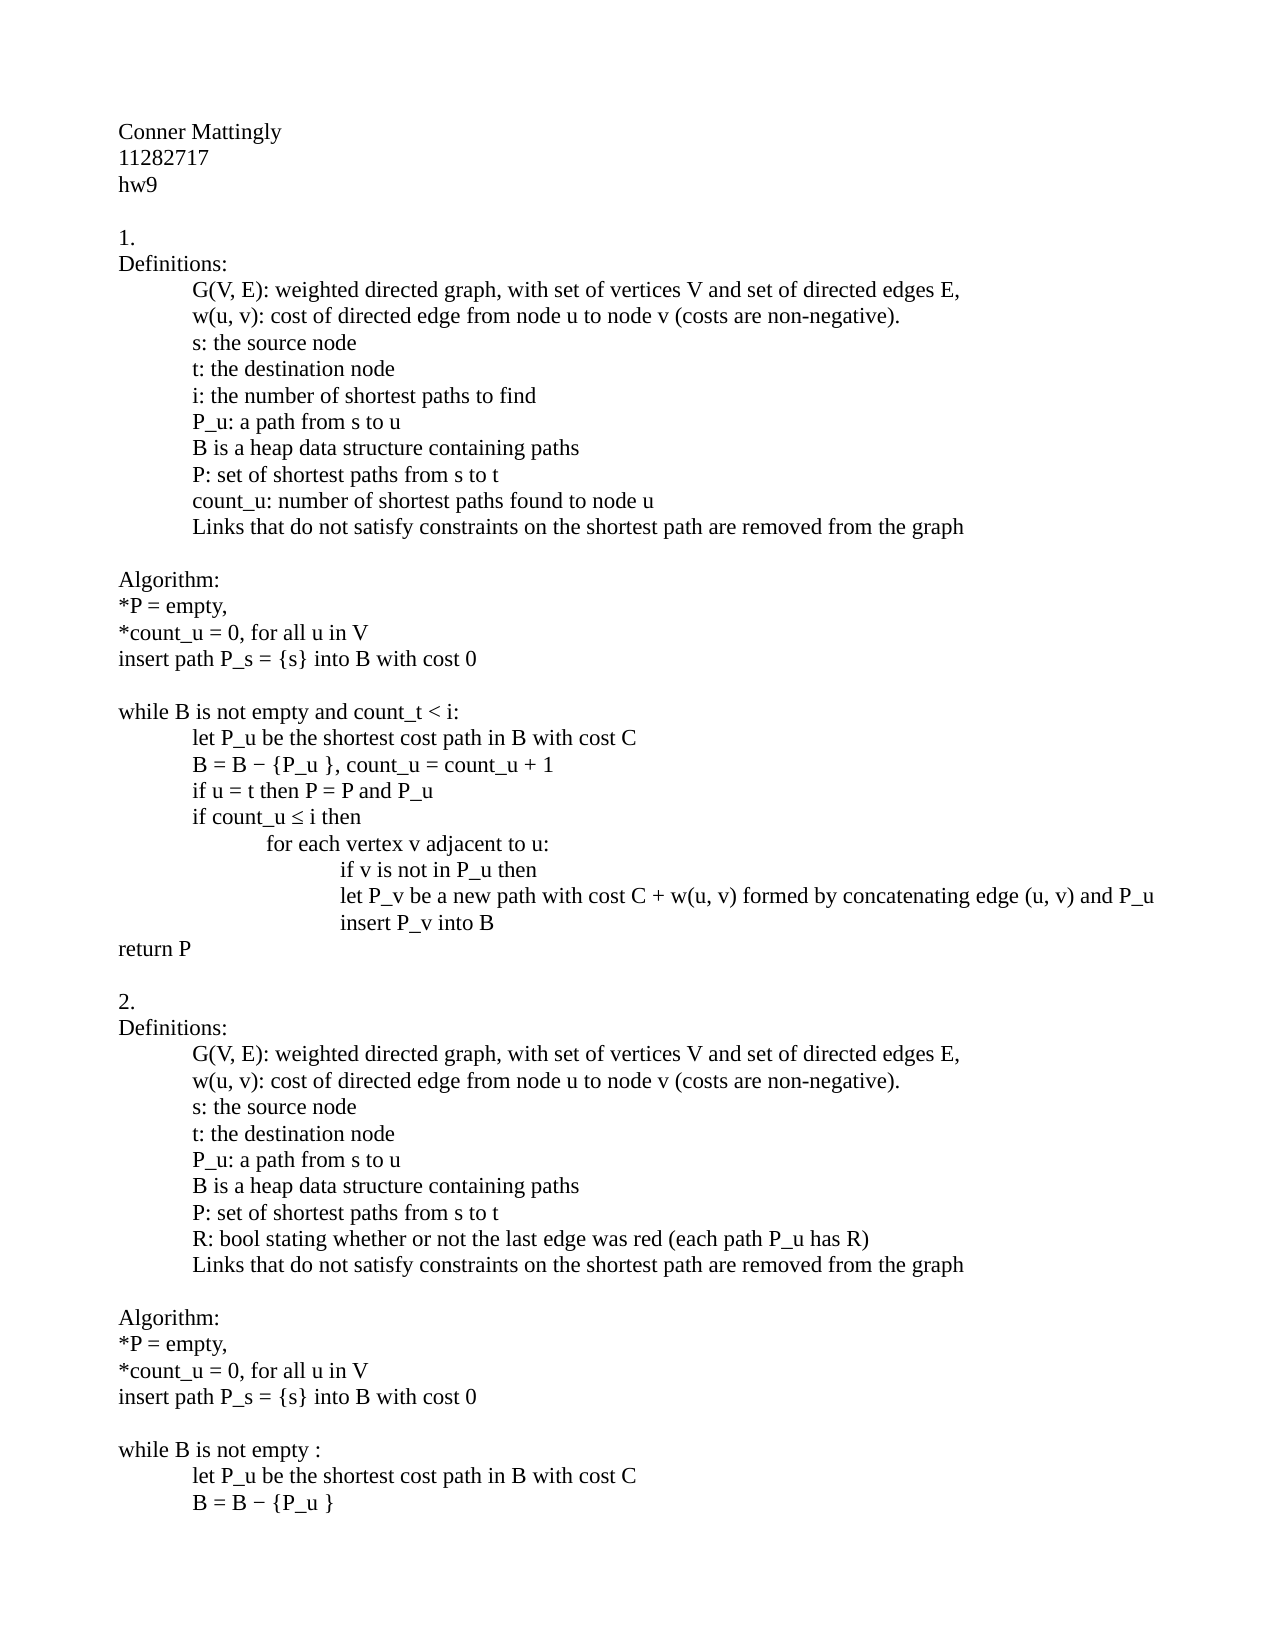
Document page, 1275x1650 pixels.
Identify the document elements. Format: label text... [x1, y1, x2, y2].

text P_u: a path from s to u [118, 408, 1157, 434]
text s: the source node [118, 329, 1157, 355]
text Definitions: [118, 250, 1157, 276]
text for each vertex v adjacent to u: [118, 830, 1157, 856]
text P_u: a path from s to u [118, 1146, 1157, 1172]
text Algorithm: [118, 566, 1157, 592]
text Conner Mattingly [118, 118, 1157, 144]
text w(u, v): cost of directed edge from node u to node v (costs are non-negative). [118, 1067, 1157, 1093]
text return P [118, 935, 1157, 961]
text let P_u be the shortest cost path in B with cost C [118, 724, 1157, 751]
text R: bool stating whether or not the last edge was red (each path P_u has R) [118, 1225, 1157, 1251]
text G(V, E): weighted directed graph, with set of vertices V and set of directed edges E, [118, 1041, 1157, 1067]
text if count_u ≤ i then [118, 803, 1157, 830]
text let P_u be the shortest cost path in B with cost C [118, 1462, 1157, 1488]
text if v is not in P_u then [118, 856, 1157, 882]
text B is a heap data structure containing paths [118, 434, 1157, 461]
text Links that do not satisfy constraints on the shortest path are removed from the graph [118, 513, 1157, 540]
text B = B − {P_u } [118, 1488, 1157, 1515]
text *count_u = 0, for all u in V [118, 619, 1157, 645]
text while B is not empty and count_t < i: [118, 698, 1157, 724]
text B is a heap data structure containing paths [118, 1172, 1157, 1199]
text *P = empty, [118, 592, 1157, 619]
text 2. [118, 988, 1157, 1014]
text Definitions: [118, 1014, 1157, 1041]
text *P = empty, [118, 1330, 1157, 1357]
text insert P_v into B [118, 909, 1157, 935]
text let P_v be a new path with cost C + w(u, v) formed by concatenating edge (u, v) and P_u [118, 882, 1157, 909]
text w(u, v): cost of directed edge from node u to node v (costs are non-negative). [118, 303, 1157, 329]
text P: set of shortest paths from s to t [118, 1199, 1157, 1225]
text t: the destination node [118, 1119, 1157, 1146]
text Links that do not satisfy constraints on the shortest path are removed from the graph [118, 1251, 1157, 1278]
text P: set of shortest paths from s to t [118, 461, 1157, 487]
text s: the source node [118, 1093, 1157, 1119]
text hw9 [118, 171, 1157, 197]
text while B is not empty : [118, 1436, 1157, 1462]
text 11282717 [118, 144, 1157, 171]
text insert path P_s = {s} into B with cost 0 [118, 1383, 1157, 1409]
text Algorithm: [118, 1304, 1157, 1330]
text *count_u = 0, for all u in V [118, 1357, 1157, 1383]
text insert path P_s = {s} into B with cost 0 [118, 645, 1157, 672]
text t: the destination node [118, 355, 1157, 382]
text G(V, E): weighted directed graph, with set of vertices V and set of directed edges E, [118, 276, 1157, 303]
text B = B − {P_u }, count_u = count_u + 1 [118, 751, 1157, 777]
text i: the number of shortest paths to find [118, 382, 1157, 408]
text if u = t then P = P and P_u [118, 777, 1157, 803]
text count_u: number of shortest paths found to node u [118, 487, 1157, 513]
text 1. [118, 223, 1157, 250]
